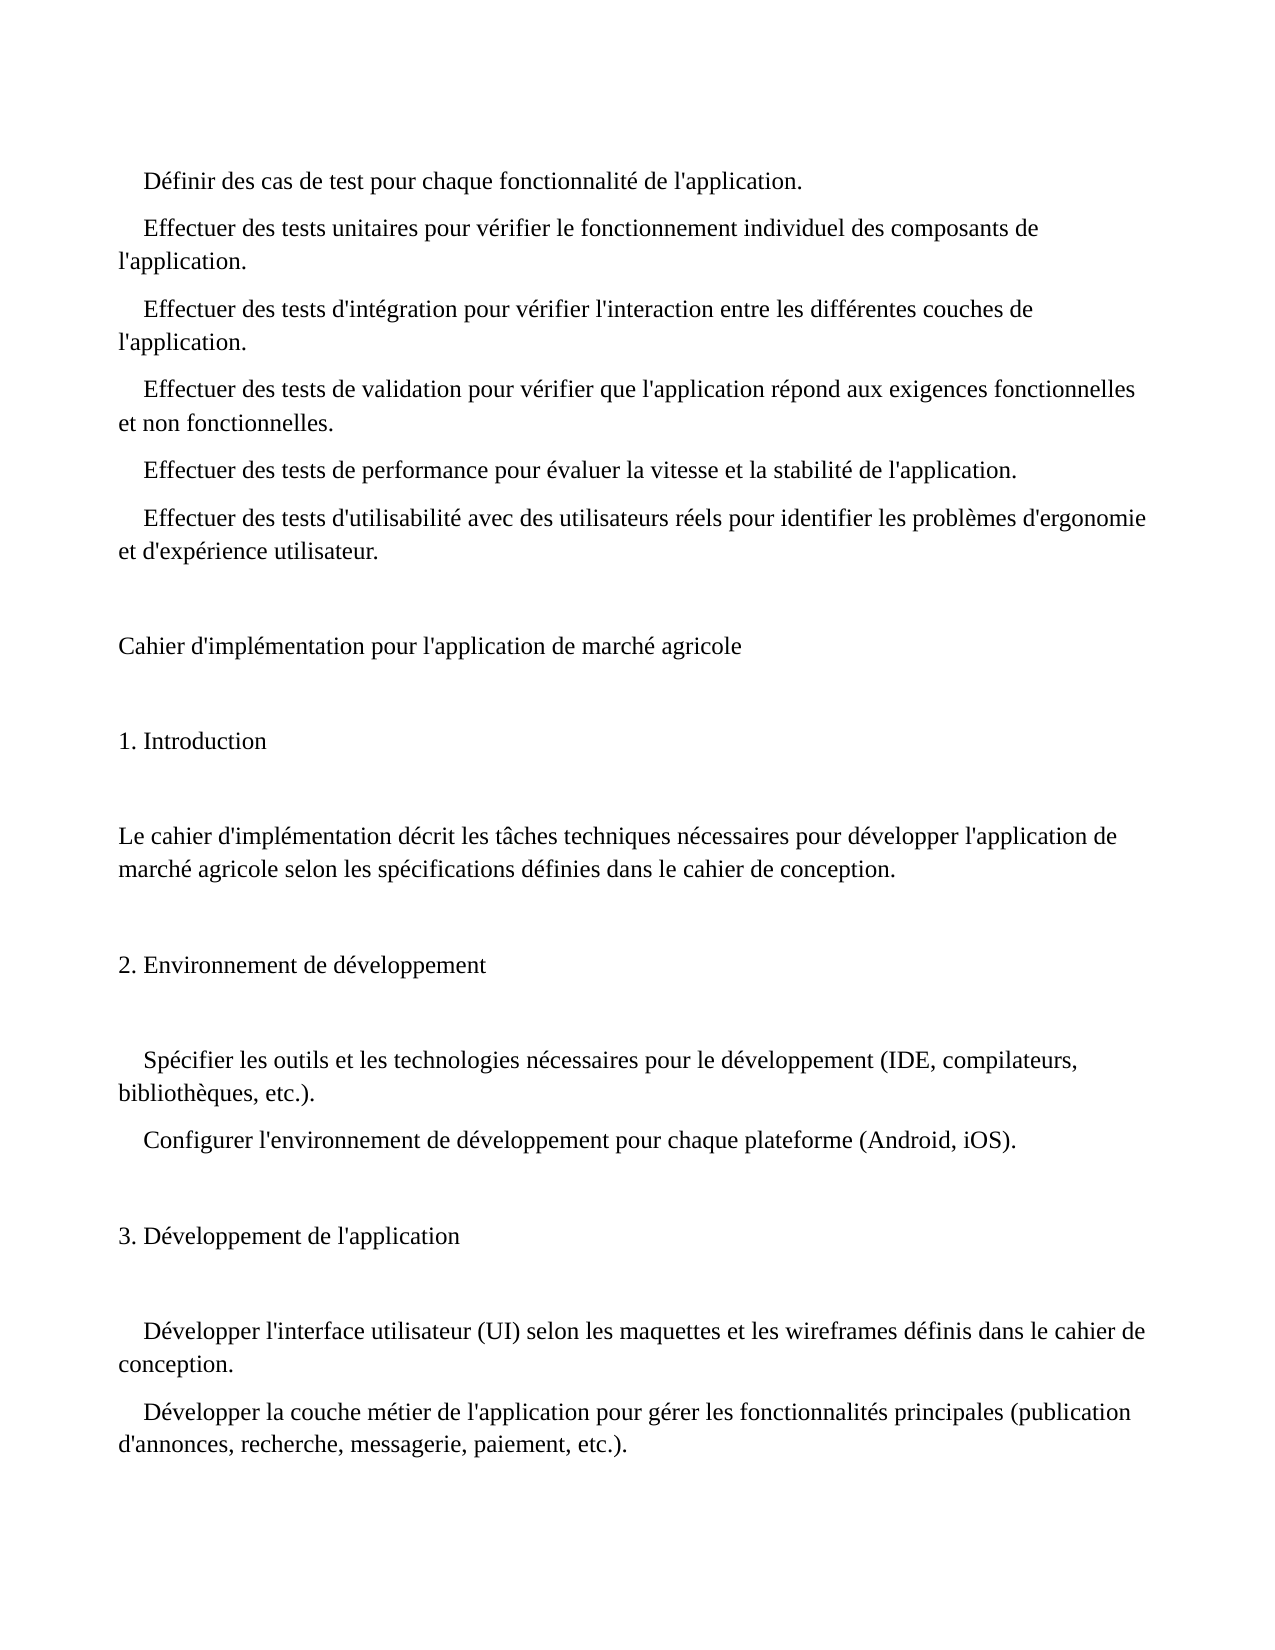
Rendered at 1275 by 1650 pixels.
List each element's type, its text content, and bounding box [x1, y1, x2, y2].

text 1. Introduction [118, 726, 1157, 755]
text Développer la couche métier de l'application pour gérer les fonctionnalités principales (publication d'annonces, recherche, messagerie, paiement, etc.). [118, 1397, 1157, 1458]
text Développer l'interface utilisateur (UI) selon les maquettes et les wireframes définis dans le cahier de conception. [118, 1316, 1157, 1378]
text 3. Développement de l'application [118, 1221, 1157, 1249]
text Le cahier d'implémentation décrit les tâches techniques nécessaires pour développer l'application de marché agricole selon les spécifications définies dans le cahier de conception. [118, 821, 1157, 883]
text Effectuer des tests d'intégration pour vérifier l'interaction entre les différentes couches de l'application. [118, 294, 1157, 356]
text Effectuer des tests de performance pour évaluer la vitesse et la stabilité de l'application. [118, 455, 1157, 484]
text Définir des cas de test pour chaque fonctionnalité de l'application. [118, 166, 1157, 194]
text Effectuer des tests de validation pour vérifier que l'application répond aux exigences fonctionnelles et non fonctionnelles. [118, 374, 1157, 436]
text Effectuer des tests d'utilisabilité avec des utilisateurs réels pour identifier les problèmes d'ergonomie et d'expérience utilisateur. [118, 503, 1157, 564]
text Configurer l'environnement de développement pour chaque plateforme (Android, iOS). [118, 1126, 1157, 1154]
text Effectuer des tests unitaires pour vérifier le fonctionnement individuel des composants de l'application. [118, 213, 1157, 275]
text Cahier d'implémentation pour l'application de marché agricole [118, 631, 1157, 660]
text 2. Environnement de développement [118, 950, 1157, 978]
text Spécifier les outils et les technologies nécessaires pour le développement (IDE, compilateurs, bibliothèques, etc.). [118, 1045, 1157, 1107]
